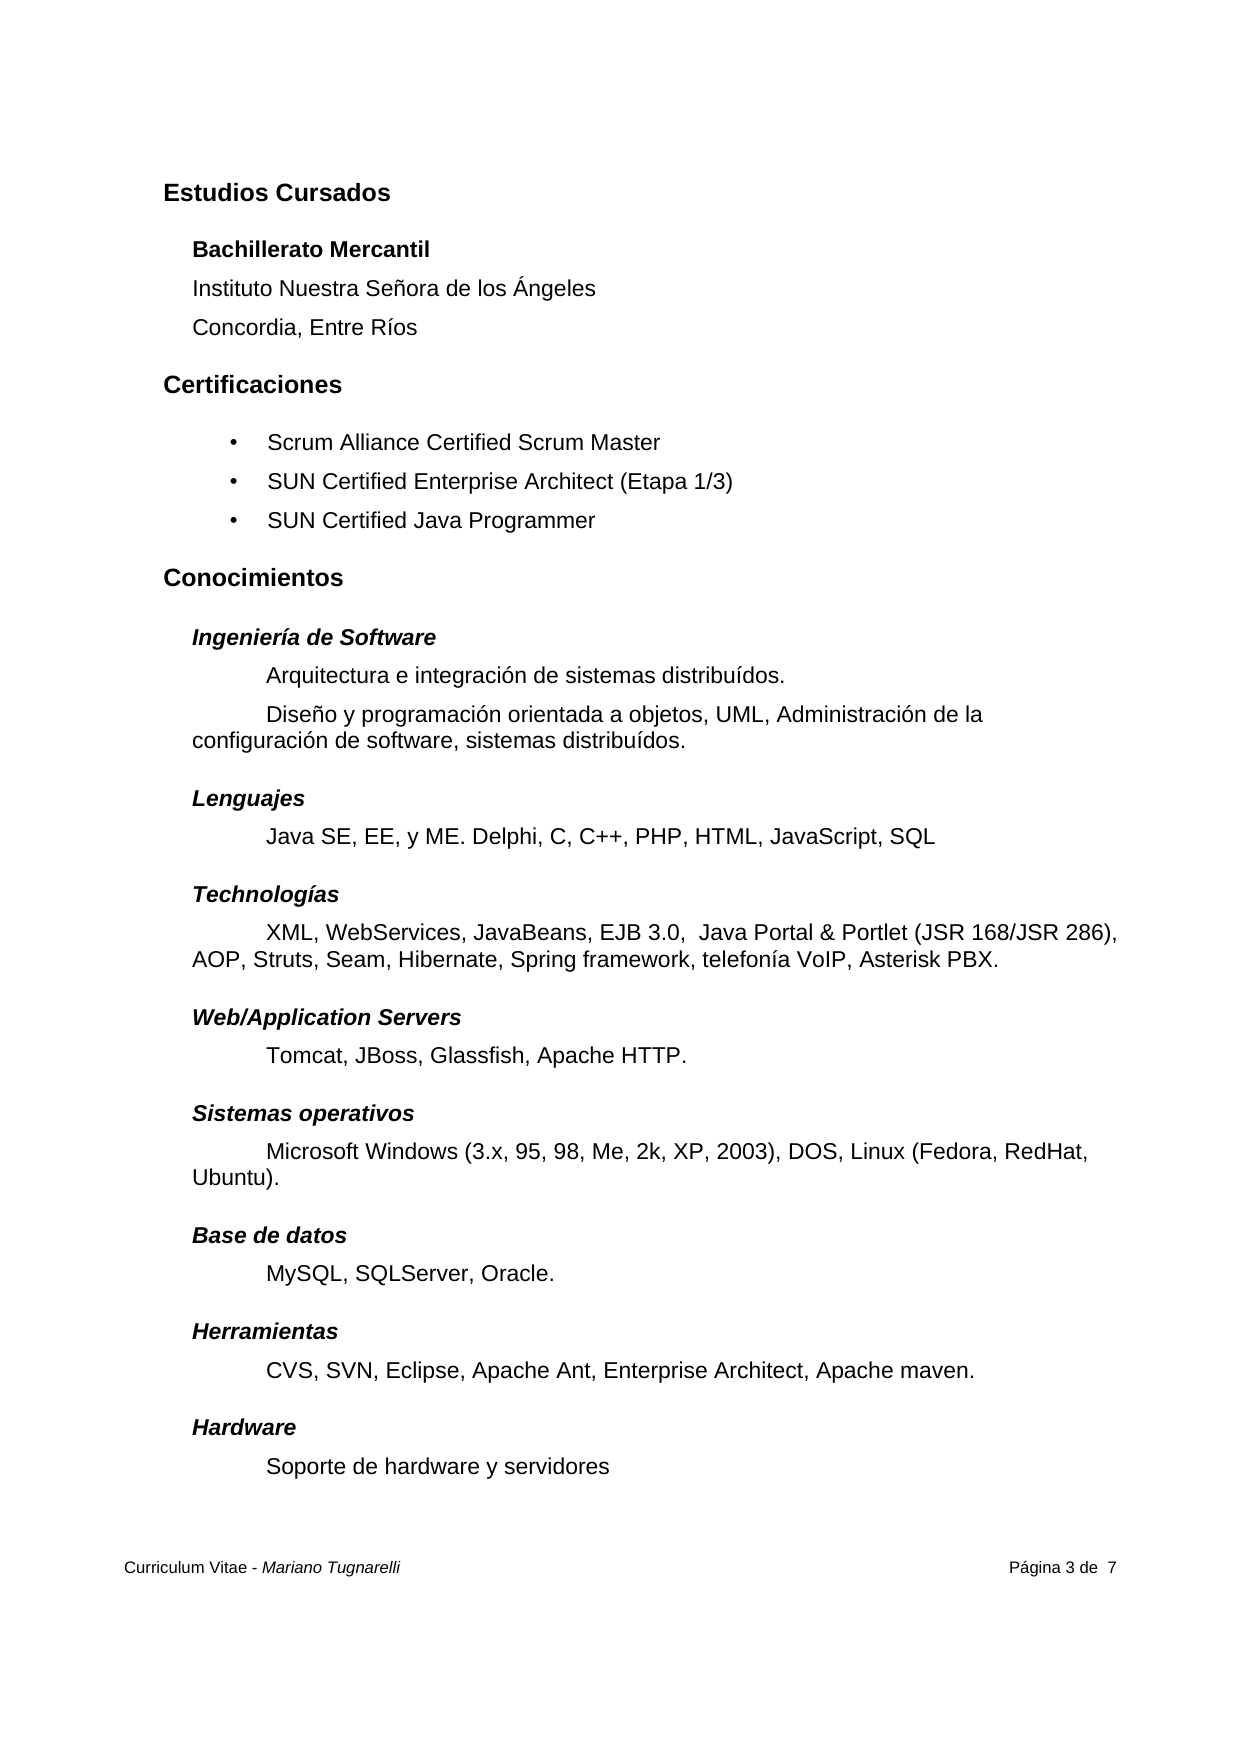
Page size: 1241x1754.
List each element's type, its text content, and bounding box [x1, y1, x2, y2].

list SUN Certified Enterprise Architect (Etapa 1/3) [229, 468, 1122, 494]
subtitle Technologías [192, 881, 1122, 907]
subtitle Hardware [192, 1414, 1122, 1441]
text Concordia, Entre Ríos [118, 314, 1122, 340]
subtitle Herramientas [192, 1318, 1122, 1344]
text MySQL, SQLServer, Oracle. [192, 1260, 1122, 1287]
text Bachillerato Mercantil [118, 236, 1122, 263]
subtitle Lenguajes [192, 785, 1122, 811]
text XML, WebServices, JavaBeans, EJB 3.0, Java Portal & Portlet (JSR 168/JSR 286), AOP, Struts, Seam, Hibernate, Spring framework, telefonía VoIP, Asterisk PBX. [192, 919, 1122, 972]
subtitle Ingeniería de Software [192, 623, 1122, 650]
text Diseño y programación orientada a objetos, UML, Administración de la configuración de software, sistemas distribuídos. [192, 701, 1122, 753]
subtitle Base de datos [192, 1222, 1122, 1248]
text CVS, SVN, Eclipse, Apache Ant, Enterprise Architect, Apache maven. [192, 1357, 1122, 1383]
subtitle Certificaciones [163, 370, 1122, 399]
subtitle Conocimientos [163, 563, 1122, 592]
text Microsoft Windows (3.x, 95, 98, Me, 2k, XP, 2003), DOS, Linux (Fedora, RedHat, Ubuntu). [192, 1138, 1122, 1191]
text Arquitectura e integración de sistemas distribuídos. [192, 662, 1122, 688]
text Instituto Nuestra Señora de los Ángeles [118, 275, 1122, 302]
text Soporte de hardware y servidores [192, 1453, 1122, 1479]
list Scrum Alliance Certified Scrum Master [229, 429, 1122, 456]
subtitle Sistemas operativos [192, 1099, 1122, 1126]
list SUN Certified Java Programmer [229, 507, 1122, 533]
subtitle Estudios Cursados [163, 178, 1122, 206]
text Tomcat, JBoss, Glassfish, Apache HTTP. [192, 1042, 1122, 1068]
text Java SE, EE, y ME. Delphi, C, C++, PHP, HTML, JavaScript, SQL [192, 823, 1122, 849]
subtitle Web/Application Servers [192, 1003, 1122, 1030]
